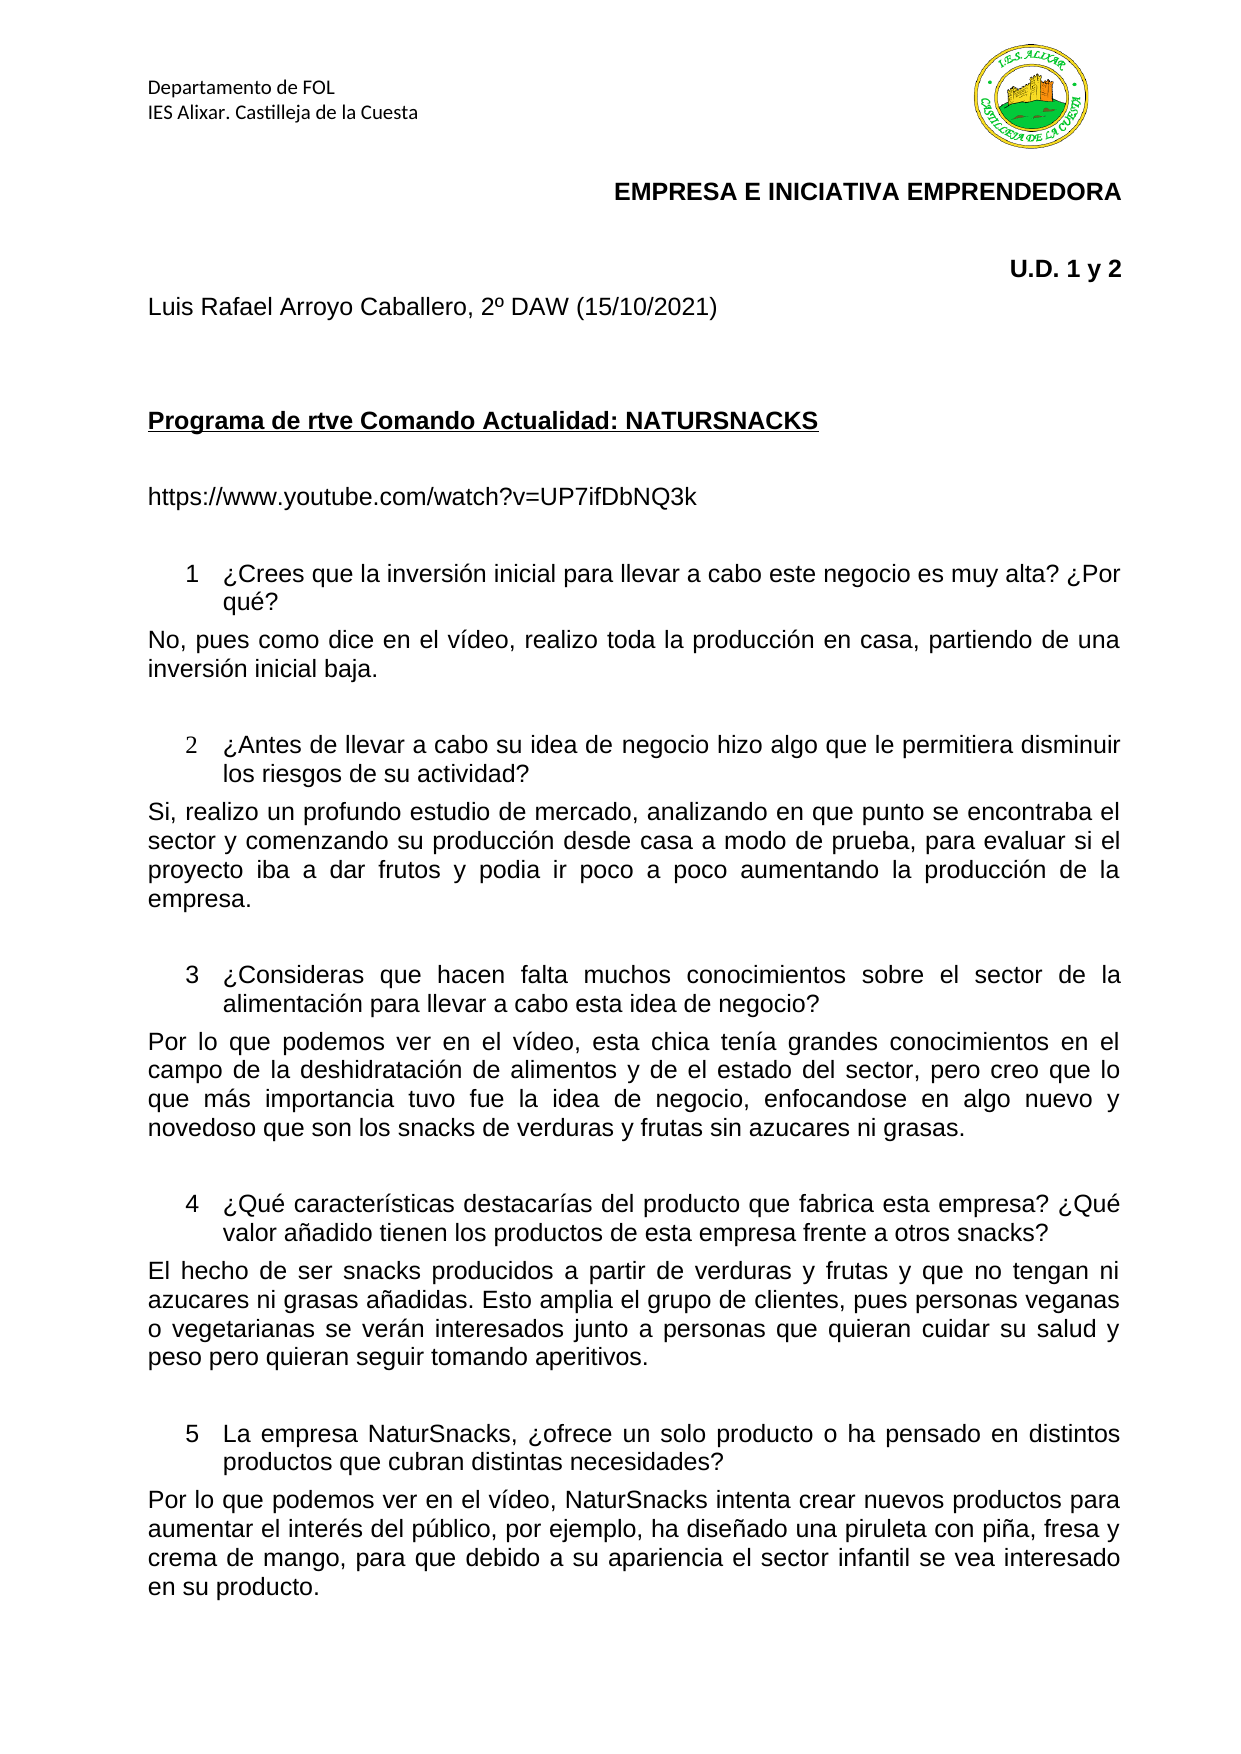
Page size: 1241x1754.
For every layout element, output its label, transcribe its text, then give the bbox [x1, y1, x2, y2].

list ¿Qué características destacarías del producto que fabrica esta empresa? ¿Qué valor añadido tienen los productos de esta empresa frente a otros snacks? [185, 1189, 1122, 1247]
text U.D. 1 y 2 [148, 253, 1122, 282]
list ¿Crees que la inversión inicial para llevar a cabo este negocio es muy alta? ¿Por qué? [185, 558, 1122, 616]
text https://www.youtube.com/watch?v=UP7ifDbNQ3k [148, 482, 1122, 511]
text El hecho de ser snacks producidos a partir de verduras y frutas y que no tengan ni azucares ni grasas añadidas. Esto amplia el grupo de clientes, pues personas veganas o vegetarianas se verán interesados junto a personas que quieran cuidar su salud y peso pero quieran seguir tomando aperitivos. [148, 1256, 1122, 1371]
text Por lo que podemos ver en el vídeo, NaturSnacks intenta crear nuevos productos para aumentar el interés del público, por ejemplo, ha diseñado una piruleta con piña, fresa y crema de mango, para que debido a su apariencia el sector infantil se vea interesado en su producto. [148, 1486, 1122, 1601]
text Si, realizo un profundo estudio de mercado, analizando en que punto se encontraba el sector y comenzando su producción desde casa a modo de prueba, para evaluar si el proyecto iba a dar frutos y podia ir poco a poco aumentando la producción de la empresa. [148, 797, 1122, 912]
text Luis Rafael Arroyo Caballero, 2º DAW (15/10/2021) [148, 292, 1122, 320]
text EMPRESA E INICIATIVA EMPRENDEDORA [148, 177, 1122, 206]
list ¿Consideras que hacen falta muchos conocimientos sobre el sector de la alimentación para llevar a cabo esta idea de negocio? [185, 960, 1122, 1017]
picture [973, 44, 1089, 149]
text Por lo que podemos ver en el vídeo, esta chica tenía grandes conocimientos en el campo de la deshidratación de alimentos y de el estado del sector, pero creo que lo que más importancia tuvo fue la idea de negocio, enfocandose en algo nuevo y novedoso que son los snacks de verduras y frutas sin azucares ni grasas. [148, 1027, 1122, 1142]
list La empresa NaturSnacks, ¿ofrece un solo producto o ha pensado en distintos productos que cubran distintas necesidades? [185, 1419, 1122, 1476]
list ¿Antes de llevar a cabo su idea de negocio hizo algo que le permitiera disminuir los riesgos de su actividad? [185, 730, 1122, 788]
text No, pues como dice en el vídeo, realizo toda la producción en casa, partiendo de una inversión inicial baja. [148, 625, 1122, 683]
text Programa de rtve Comando Actualidad: NATURSNACKS [148, 406, 1122, 435]
